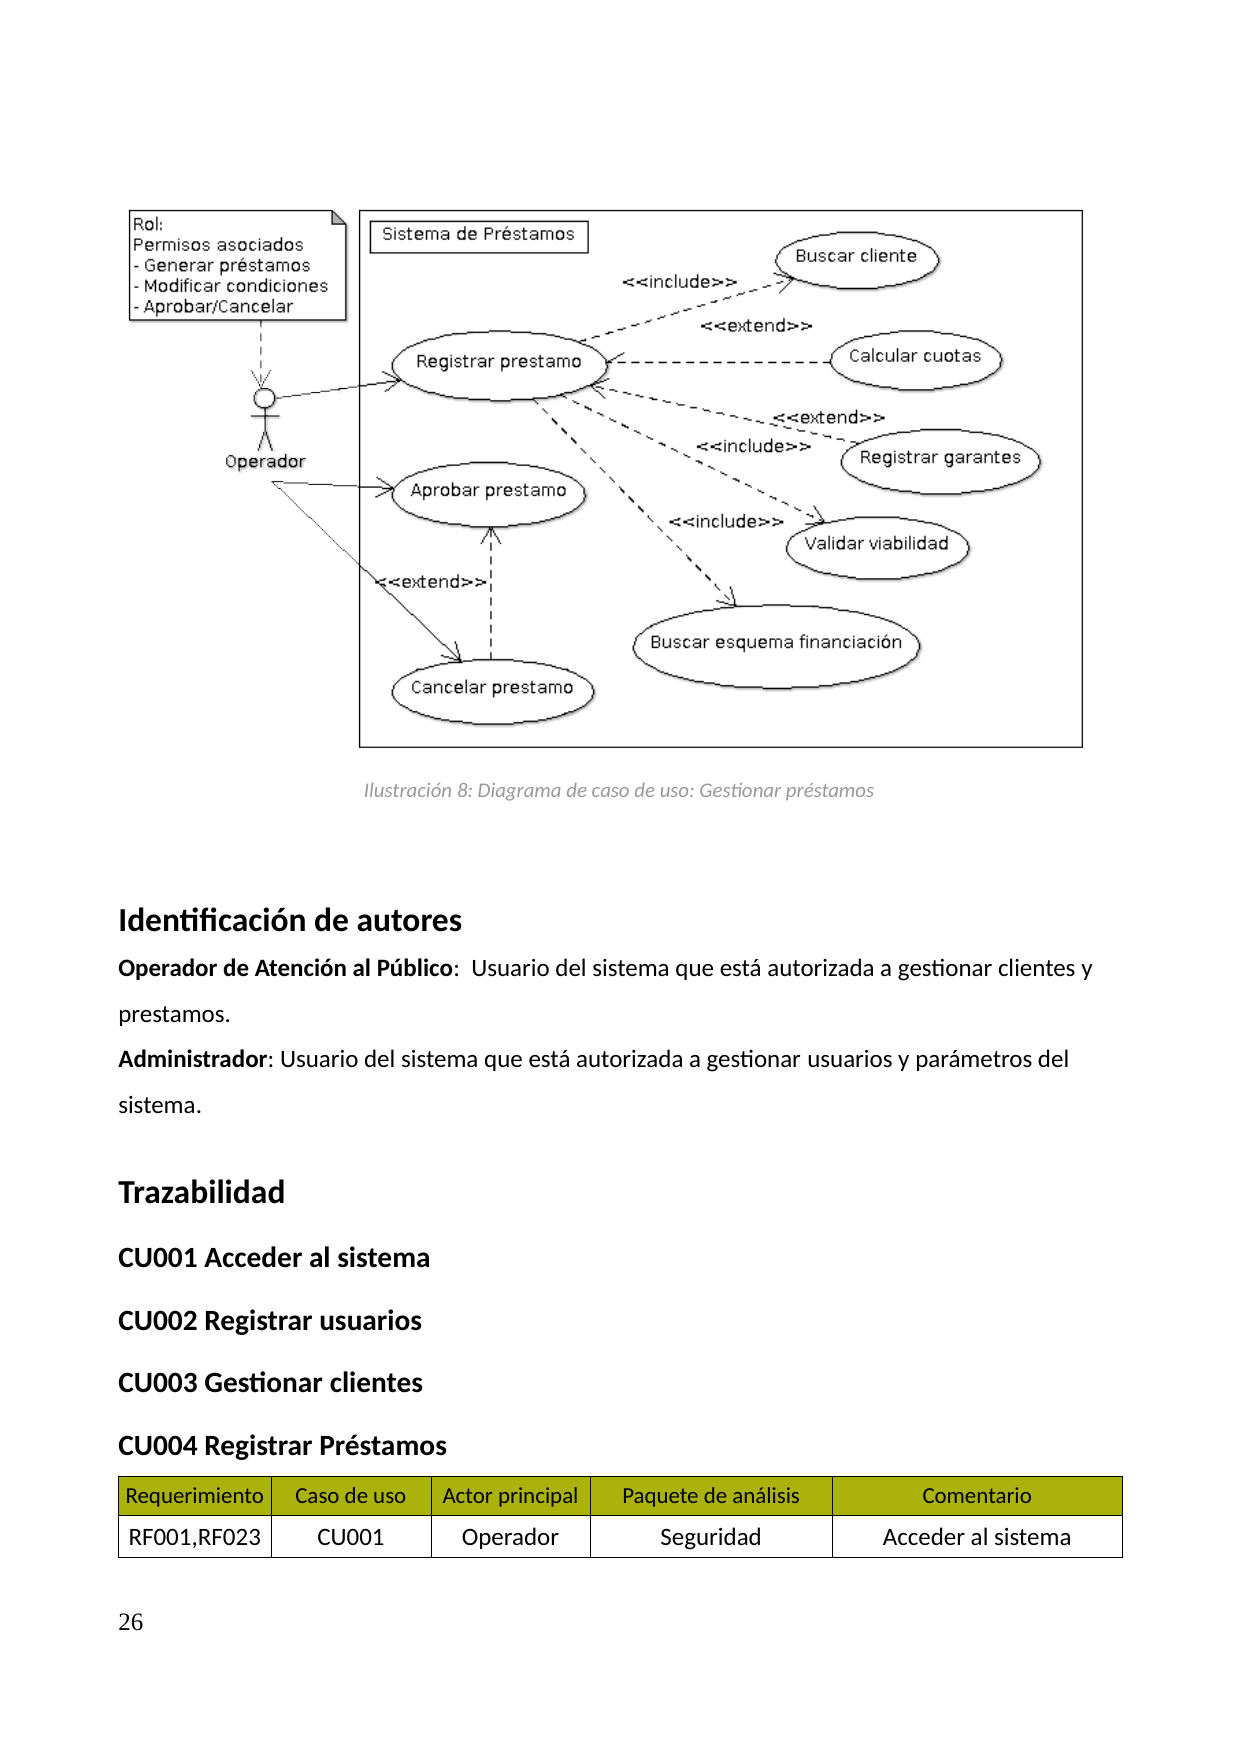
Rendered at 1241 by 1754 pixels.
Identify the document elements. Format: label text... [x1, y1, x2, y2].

subtitle CU002 Registrar usuarios [118, 1301, 1122, 1337]
table_header Paquete de análisis [591, 1477, 832, 1515]
subtitle CU003 Gestionar clientes [118, 1364, 1122, 1400]
subtitle Trazabilidad [118, 1171, 1122, 1211]
table_cell Seguridad [591, 1516, 832, 1557]
table_header Caso de uso [272, 1477, 431, 1515]
text Operador de Atención al Público: Usuario del sistema que está autorizada a gestionar clientes y prestamos. Administrador: Usuario del sistema que está autorizada a gestionar usuarios y parámetros del sistema. [118, 952, 1122, 1120]
table_header Requerimiento [119, 1477, 271, 1515]
subtitle CU004 Registrar Préstamos [118, 1427, 1122, 1463]
table_header Comentario [833, 1477, 1122, 1515]
subtitle CU001 Acceder al sistema [118, 1238, 1122, 1274]
subtitle Identificación de autores [118, 899, 1122, 940]
table_cell Operador [432, 1516, 590, 1557]
table_cell RF001,RF023 [119, 1516, 271, 1557]
table_cell CU001 [272, 1516, 431, 1557]
table_header Actor principal [432, 1477, 590, 1515]
text Ilustración 8: Diagrama de caso de uso: Gestionar préstamos [118, 777, 1122, 802]
picture [118, 188, 1123, 777]
table_cell Acceder al sistema [833, 1516, 1122, 1557]
